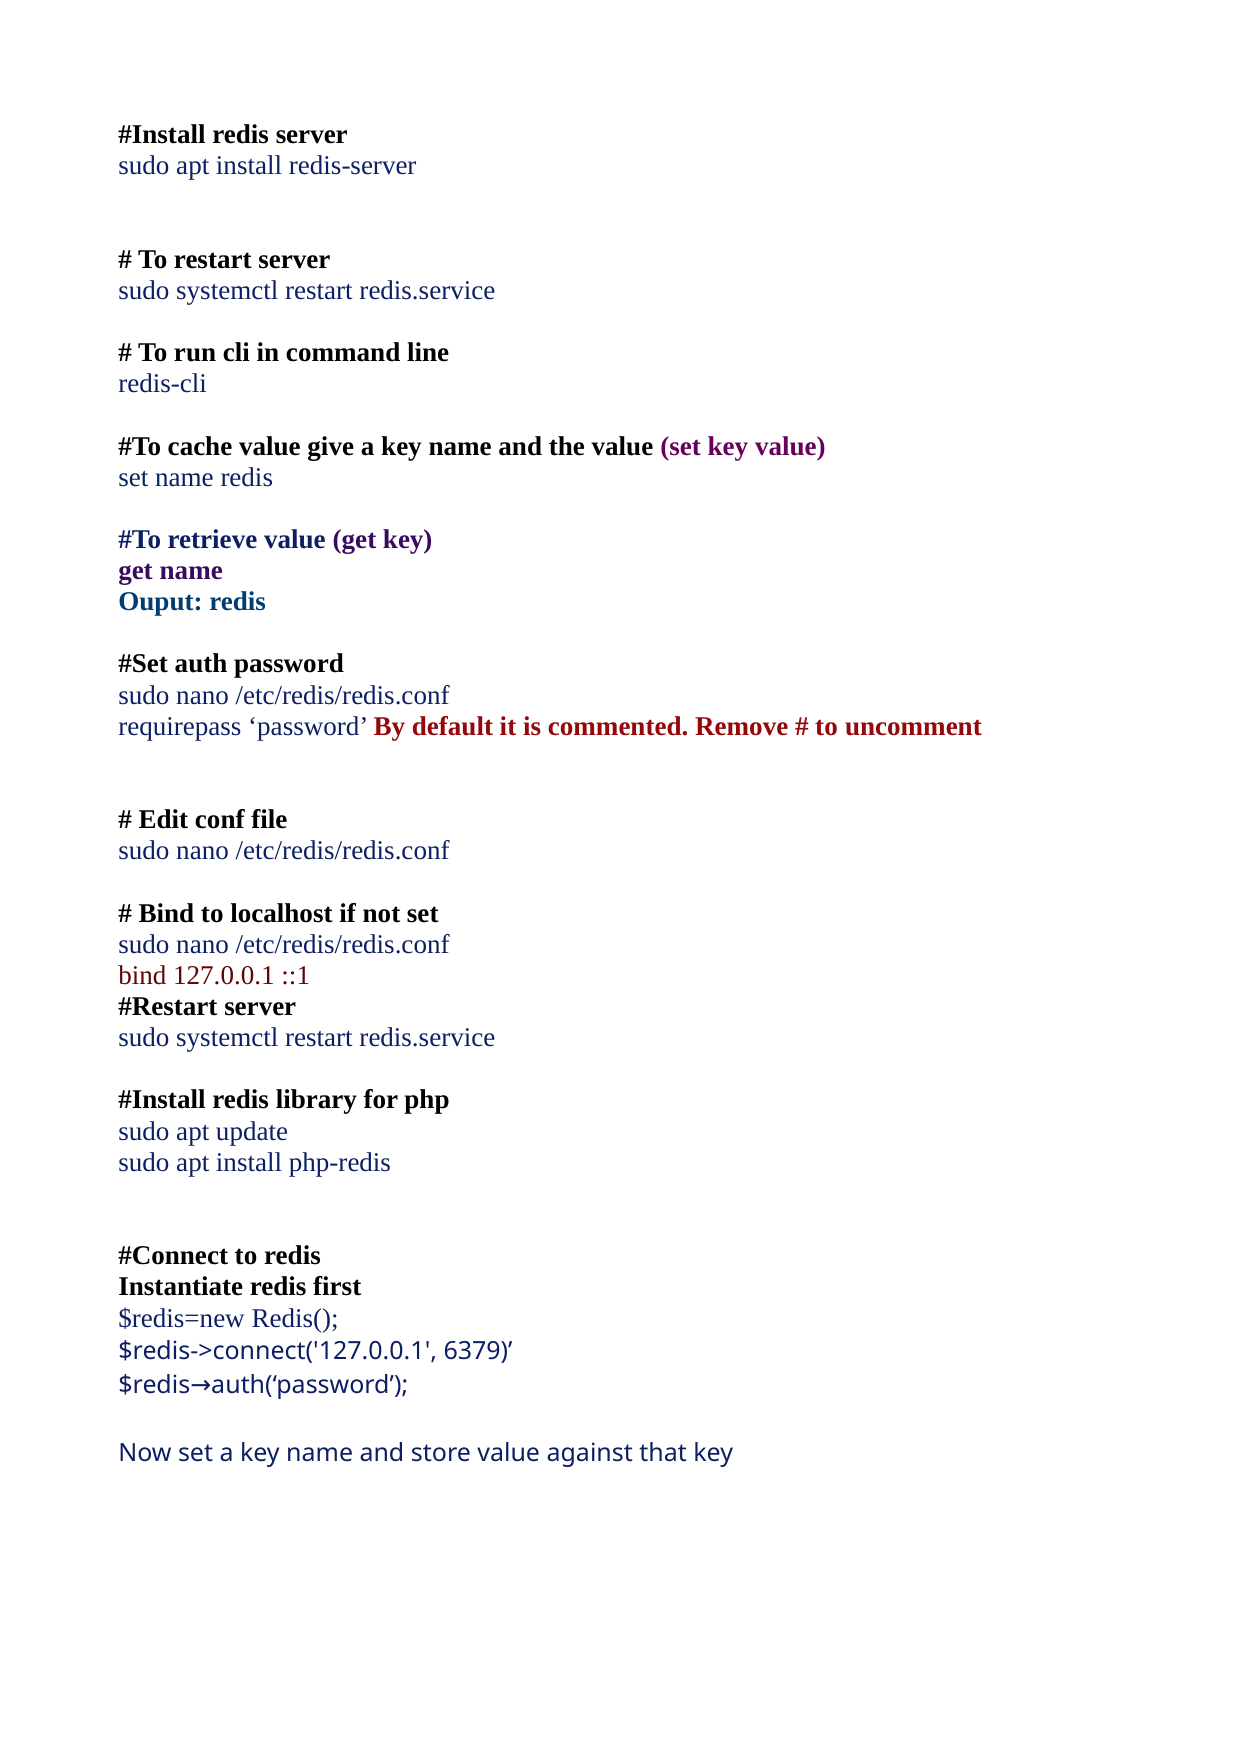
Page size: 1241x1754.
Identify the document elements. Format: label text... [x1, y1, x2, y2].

text Now set a key name and store value against that key [118, 1435, 1122, 1469]
text sudo systemctl restart redis.service [118, 274, 1122, 305]
text $redis→auth(‘password’); [118, 1367, 1122, 1401]
text #To retrieve value (get key) [118, 523, 1122, 554]
text redis-cli [118, 367, 1122, 398]
text sudo systemctl restart redis.service [118, 1021, 1122, 1052]
text sudo apt install php-redis [118, 1146, 1122, 1177]
text get name [118, 554, 1122, 585]
text sudo apt update [118, 1115, 1122, 1146]
text #Install redis server [118, 118, 1122, 149]
text #To cache value give a key name and the value (set key value) [118, 429, 1122, 461]
text set name redis [118, 461, 1122, 492]
text # Edit conf file [118, 803, 1122, 834]
text $redis=new Redis(); [118, 1302, 1122, 1333]
text sudo apt install redis-server [118, 149, 1122, 180]
text #Install redis library for php [118, 1084, 1122, 1115]
text sudo nano /etc/redis/redis.conf [118, 834, 1122, 866]
text sudo nano /etc/redis/redis.conf [118, 679, 1122, 710]
text $redis->connect('127.0.0.1', 6379)’ [118, 1333, 1122, 1367]
text #Restart server [118, 990, 1122, 1021]
text #Connect to redis [118, 1239, 1122, 1271]
text # To run cli in command line [118, 336, 1122, 367]
text # Bind to localhost if not set [118, 897, 1122, 928]
text # To restart server [118, 243, 1122, 274]
text sudo nano /etc/redis/redis.conf [118, 928, 1122, 959]
text requirepass ‘password’ By default it is commented. Remove # to uncomment [118, 710, 1122, 741]
text #Set auth password [118, 648, 1122, 679]
text Ouput: redis [118, 585, 1122, 616]
text bind 127.0.0.1 ::1 [118, 959, 1122, 990]
text Instantiate redis first [118, 1271, 1122, 1302]
